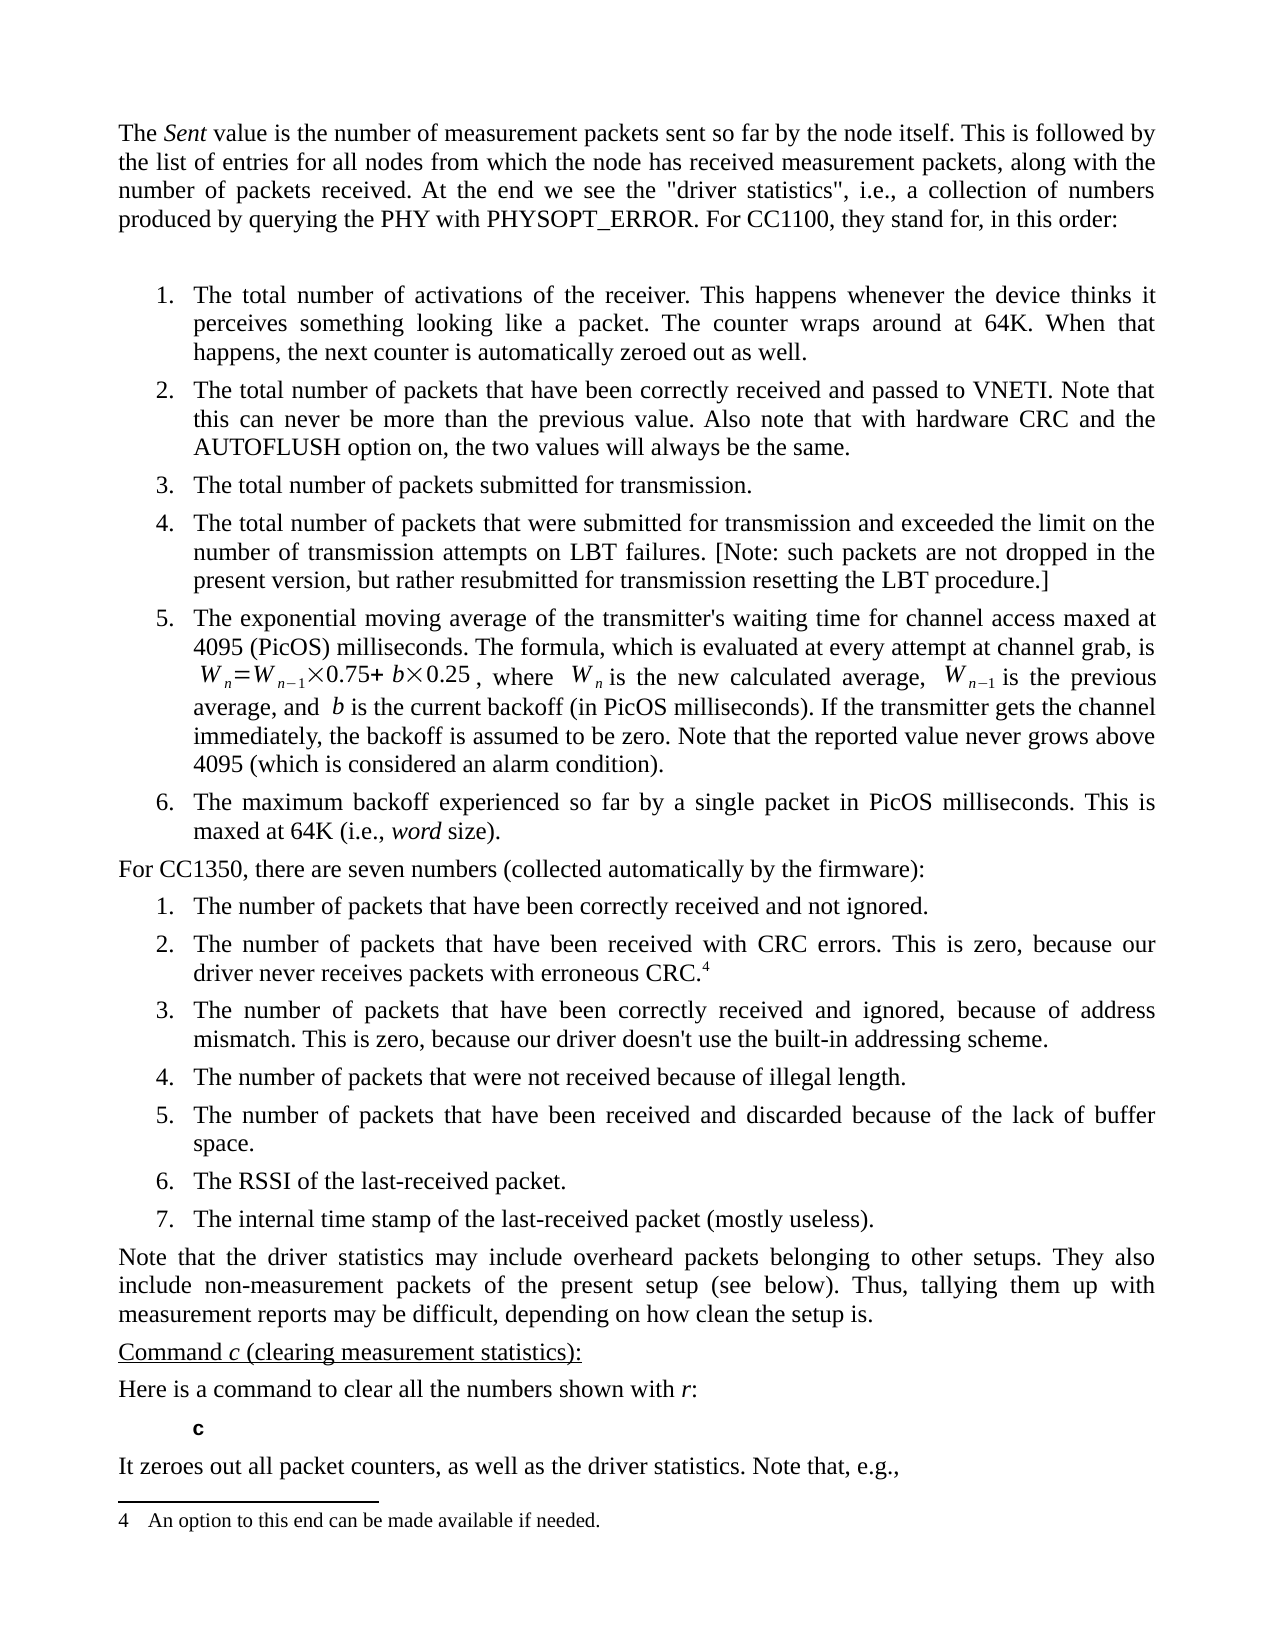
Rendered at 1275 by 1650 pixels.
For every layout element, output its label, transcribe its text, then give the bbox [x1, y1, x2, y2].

list The RSSI of the last-received packet. [156, 1166, 1157, 1195]
list The exponential moving average of the transmitter's waiting time for channel access maxed at 4095 (PicOS) milliseconds. The formula, which is evaluated at every attempt at channel grab, is , where is the new calculated average, is the previous average, and is the current backoff (in PicOS milliseconds). If the transmitter gets the channel immediately, the backoff is assumed to be zero. Note that the reported value never grows above 4095 (which is considered an alarm condition). [156, 603, 1157, 778]
list The total number of packets that have been correctly received and passed to VNETI. Note that this can never be more than the previous value. Also note that with hardware CRC and the AUTOFLUSH option on, the two values will always be the same. [156, 375, 1157, 461]
list The number of packets that have been correctly received and ignored, because of address mismatch. This is zero, because our driver doesn't use the built-in addressing scheme. [156, 996, 1157, 1053]
list The number of packets that were not received because of illegal length. [156, 1062, 1157, 1091]
list The number of packets that have been received and discarded because of the lack of buffer space. [156, 1100, 1157, 1157]
text The Sent value is the number of measurement packets sent so far by the node itself. This is followed by the list of entries for all nodes from which the node has received measurement packets, along with the number of packets received. At the end we see the "driver statistics", i.e., a collection of numbers produced by querying the PHY with PHYSOPT_ERROR. For CC1100, they stand for, in this order: [118, 118, 1157, 233]
text Note that the driver statistics may include overheard packets belonging to other setups. They also include non-measurement packets of the present setup (see below). Thus, tallying them up with measurement reports may be difficult, depending on how clean the setup is. [118, 1242, 1157, 1328]
list The number of packets that have been correctly received and not ignored. [156, 891, 1157, 920]
list The total number of activations of the receiver. This happens whenever the device thinks it perceives something looking like a packet. The counter wraps around at 64K. When that happens, the next counter is automatically zeroed out as well. [156, 280, 1157, 366]
list The number of packets that have been received with CRC errors. This is zero, because our driver never receives packets with erroneous CRC. [156, 929, 1157, 987]
text c [118, 1412, 1157, 1442]
text Here is a command to clear all the numbers shown with r: [118, 1374, 1157, 1403]
list The maximum backoff experienced so far by a single packet in PicOS milliseconds. This is maxed at 64K (i.e., word size). [156, 787, 1157, 845]
list The internal time stamp of the last-received packet (mostly useless). [156, 1204, 1157, 1233]
list The total number of packets submitted for transmission. [156, 470, 1157, 499]
text Command c (clearing measurement statistics): [118, 1337, 1157, 1366]
text It zeroes out all packet counters, as well as the driver statistics. Note that, e.g., [118, 1451, 1157, 1479]
list An option to this end can be made available if needed. [118, 1508, 1157, 1532]
text For CC1350, there are seven numbers (collected automatically by the firmware): [118, 854, 1157, 882]
list The total number of packets that were submitted for transmission and exceeded the limit on the number of transmission attempts on LBT failures. [Note: such packets are not dropped in the present version, but rather resubmitted for transmission resetting the LBT procedure.] [156, 508, 1157, 594]
